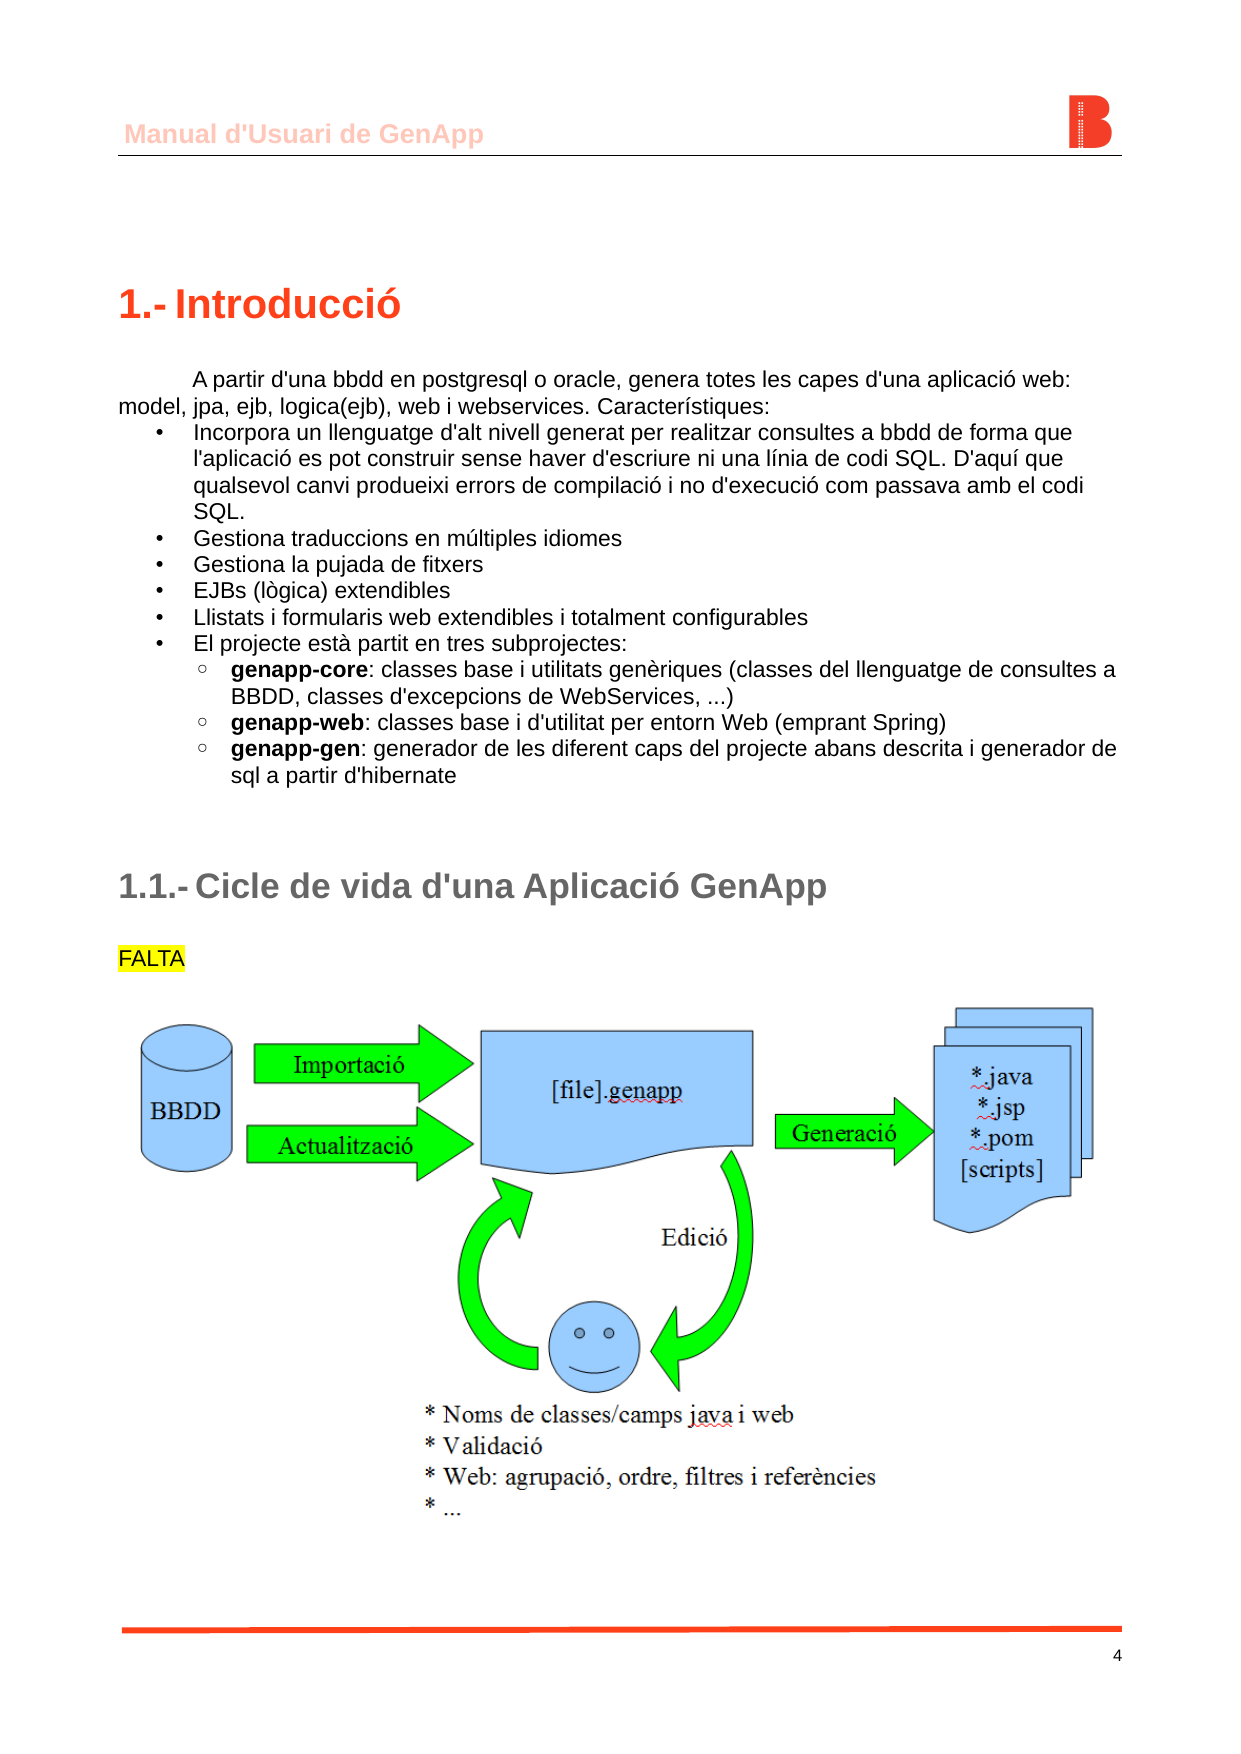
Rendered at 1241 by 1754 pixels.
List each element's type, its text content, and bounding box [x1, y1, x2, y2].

text A partir d'una bbdd en postgresql o oracle, genera totes les capes d'una aplicació web: model, jpa, ejb, logica(ejb), web i webservices. Característiques: [118, 366, 1122, 419]
picture [1063, 94, 1117, 150]
list Gestiona la pujada de fitxers [156, 551, 1122, 577]
subtitle Introducció [118, 279, 1122, 327]
subtitle Cicle de vida d'una Aplicació GenApp [118, 866, 1122, 906]
list genapp-web: classes base i d'utilitat per entorn Web (emprant Spring) [193, 709, 1122, 735]
list El projecte està partit en tres subprojectes: [156, 630, 1122, 656]
list Gestiona traduccions en múltiples idiomes [156, 524, 1122, 551]
list Incorpora un llenguatge d'alt nivell generat per realitzar consultes a bbdd de forma que l'aplicació es pot construir sense haver d'escriure ni una línia de codi SQL. D'aquí que qualsevol canvi produeixi errors de compilació i no d'execució com passava amb el codi SQL. [156, 419, 1122, 524]
picture [118, 998, 1123, 1530]
list genapp-gen: generador de les diferent caps del projecte abans descrita i generador de sql a partir d'hibernate [193, 735, 1122, 788]
list Llistats i formularis web extendibles i totalment configurables [156, 603, 1122, 630]
list genapp-core: classes base i utilitats genèriques (classes del llenguatge de consultes a BBDD, classes d'excepcions de WebServices, ...) [193, 656, 1122, 709]
text FALTA [118, 945, 1122, 972]
list EJBs (lògica) extendibles [156, 577, 1122, 603]
